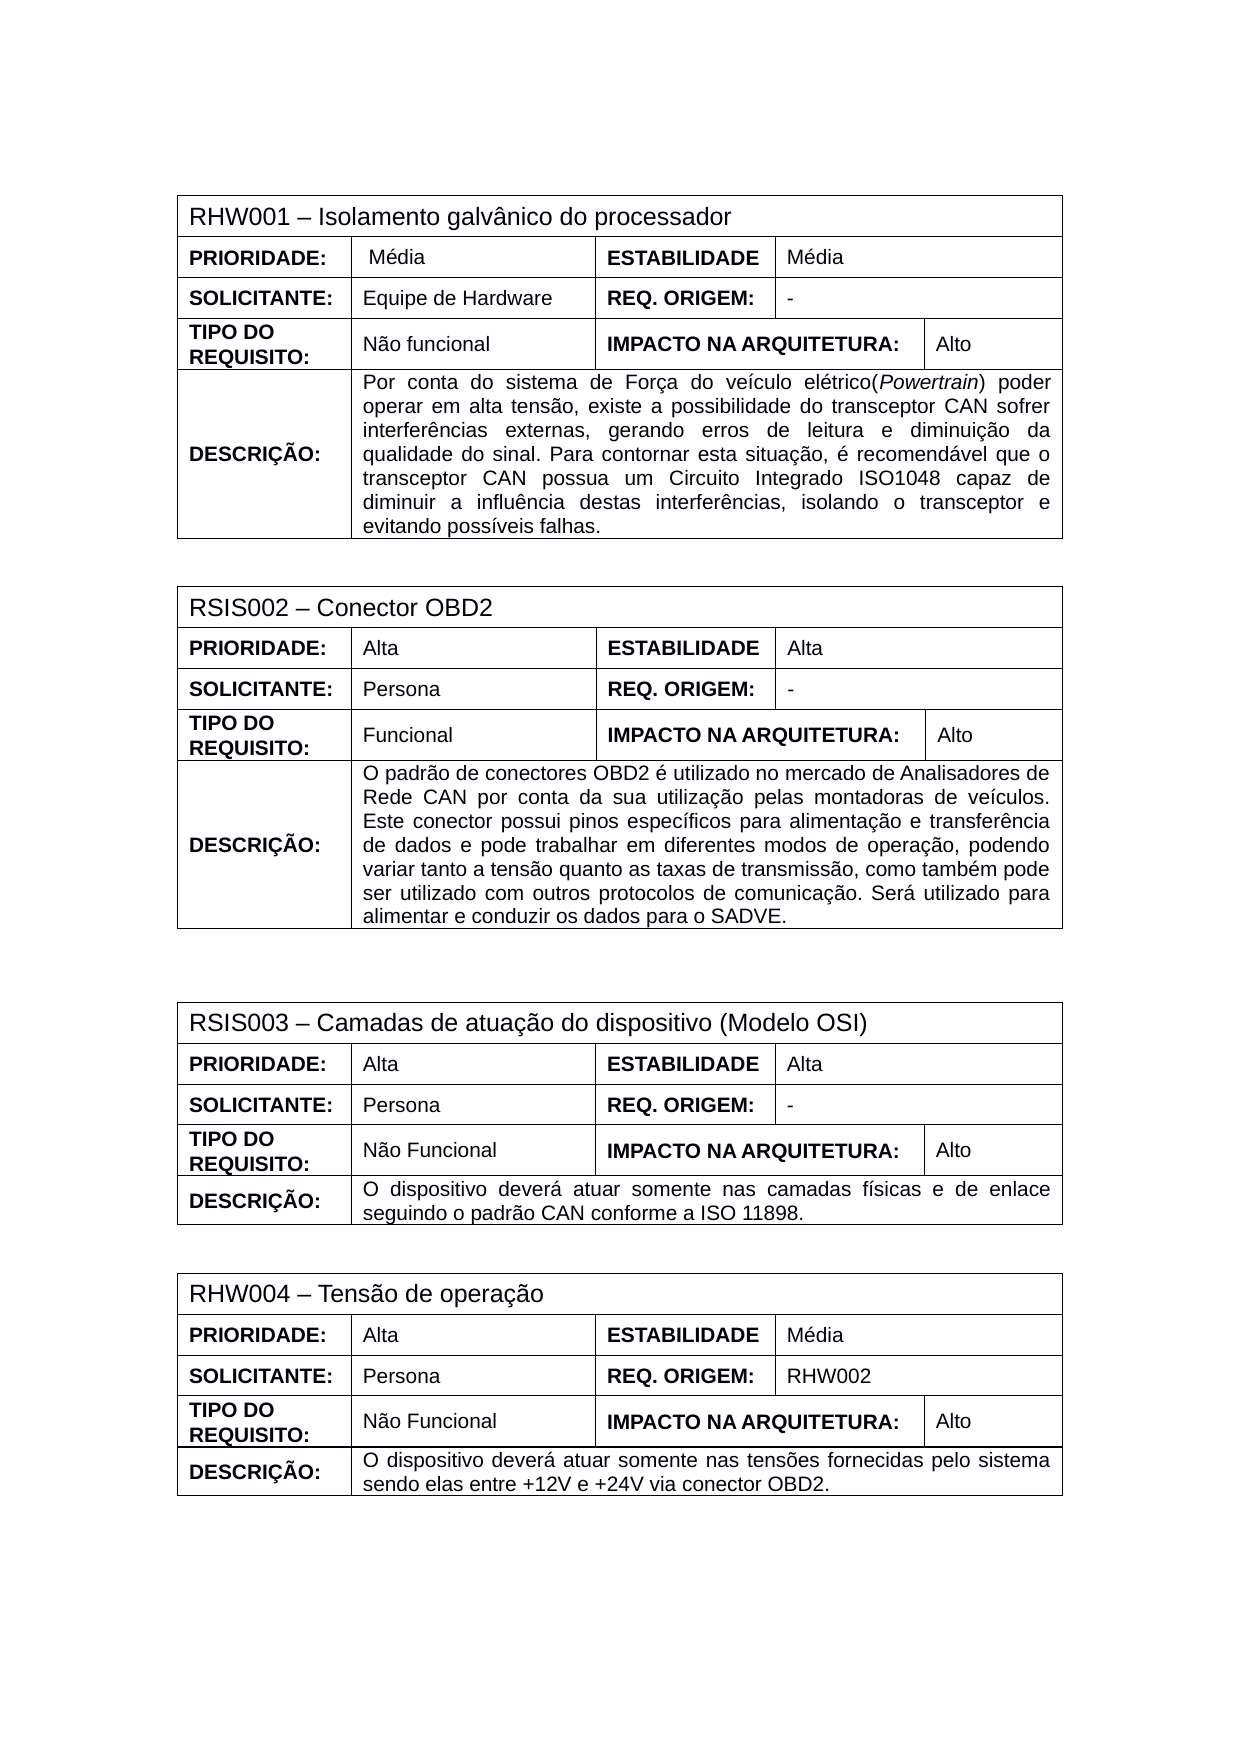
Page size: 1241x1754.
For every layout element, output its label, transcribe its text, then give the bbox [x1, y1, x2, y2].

table_cell ESTABILIDADE [596, 237, 775, 277]
table_cell SOLICITANTE: [178, 669, 351, 708]
table_cell ESTABILIDADE [596, 1044, 775, 1083]
table_cell Alta [776, 1044, 1062, 1083]
table_header RHW004 – Tensão de operação [178, 1274, 1062, 1314]
table_cell PRIORIDADE: [178, 628, 351, 668]
table_cell Média [352, 237, 595, 277]
table_cell Alta [352, 1044, 595, 1083]
table_cell Média [776, 237, 1062, 277]
table_cell Persona [352, 1356, 595, 1395]
table_header RSIS002 – Conector OBD2 [178, 587, 1062, 627]
table_cell Não funcional [352, 319, 595, 369]
table_cell - [776, 278, 1062, 318]
table_cell SOLICITANTE: [178, 1085, 351, 1124]
table_cell Alta [776, 628, 1062, 668]
table_cell Alta [352, 628, 596, 668]
table_cell Não Funcional [352, 1125, 595, 1175]
table_cell IMPACTO NA ARQUITETURA: [597, 710, 925, 759]
table_cell Equipe de Hardware [352, 278, 595, 318]
table_cell REQ. ORIGEM: [596, 1085, 775, 1124]
table_cell Alto [925, 319, 1062, 369]
table_cell PRIORIDADE: [178, 1044, 351, 1083]
table_cell IMPACTO NA ARQUITETURA: [596, 1125, 924, 1175]
table_cell IMPACTO NA ARQUITETURA: [596, 1396, 924, 1446]
table_cell DESCRIÇÃO: [178, 1448, 351, 1495]
table_cell Alta [352, 1315, 595, 1354]
table_cell O dispositivo deverá atuar somente nas camadas físicas e de enlace seguindo o padrão CAN conforme a ISO 11898. [352, 1176, 1062, 1224]
table_cell Persona [352, 669, 596, 708]
table_cell Alto [926, 710, 1062, 759]
table_header RHW001 – Isolamento galvânico do processador [178, 196, 1062, 236]
table_cell ESTABILIDADE [597, 628, 775, 668]
table_cell Não Funcional [352, 1396, 595, 1446]
table_cell SOLICITANTE: [178, 1356, 351, 1395]
table_cell RHW002 [776, 1356, 1062, 1395]
table_cell PRIORIDADE: [178, 1315, 351, 1354]
table_cell REQ. ORIGEM: [596, 278, 775, 318]
table_cell ESTABILIDADE [596, 1315, 775, 1354]
table_header RSIS003 – Camadas de atuação do dispositivo (Modelo OSI) [178, 1003, 1062, 1043]
table_cell Por conta do sistema de Força do veículo elétrico(Powertrain) poder operar em alta tensão, existe a possibilidade do transceptor CAN sofrer interferências externas, gerando erros de leitura e diminuição da qualidade do sinal. Para contornar esta situação, é recomendável que o transceptor CAN possua um Circuito Integrado ISO1048 capaz de diminuir a influência destas interferências, isolando o transceptor e evitando possíveis falhas. [352, 370, 1062, 537]
table_cell IMPACTO NA ARQUITETURA: [596, 319, 924, 369]
table_cell DESCRIÇÃO: [178, 761, 351, 928]
table_cell Média [776, 1315, 1062, 1354]
table_cell TIPO DO REQUISITO: [178, 1396, 351, 1446]
table_cell TIPO DO REQUISITO: [178, 319, 351, 369]
table_cell O dispositivo deverá atuar somente nas tensões fornecidas pelo sistema sendo elas entre +12V e +24V via conector OBD2. [352, 1448, 1062, 1495]
table_cell DESCRIÇÃO: [178, 370, 351, 537]
table_cell REQ. ORIGEM: [596, 1356, 775, 1395]
table_cell Alto [925, 1125, 1062, 1175]
table_cell O padrão de conectores OBD2 é utilizado no mercado de Analisadores de Rede CAN por conta da sua utilização pelas montadoras de veículos. Este conector possui pinos específicos para alimentação e transferência de dados e pode trabalhar em diferentes modos de operação, podendo variar tanto a tensão quanto as taxas de transmissão, como também pode ser utilizado com outros protocolos de comunicação. Será utilizado para alimentar e conduzir os dados para o SADVE. [352, 761, 1062, 928]
table_cell - [776, 669, 1062, 708]
table_cell TIPO DO REQUISITO: [178, 1125, 351, 1175]
table_cell TIPO DO REQUISITO: [178, 710, 351, 759]
table_cell - [776, 1085, 1062, 1124]
table_cell SOLICITANTE: [178, 278, 351, 318]
table_cell DESCRIÇÃO: [178, 1176, 351, 1224]
table_cell Persona [352, 1085, 595, 1124]
table_cell Alto [925, 1396, 1062, 1446]
table_cell PRIORIDADE: [178, 237, 351, 277]
table_cell Funcional [352, 710, 596, 759]
table_cell REQ. ORIGEM: [597, 669, 775, 708]
